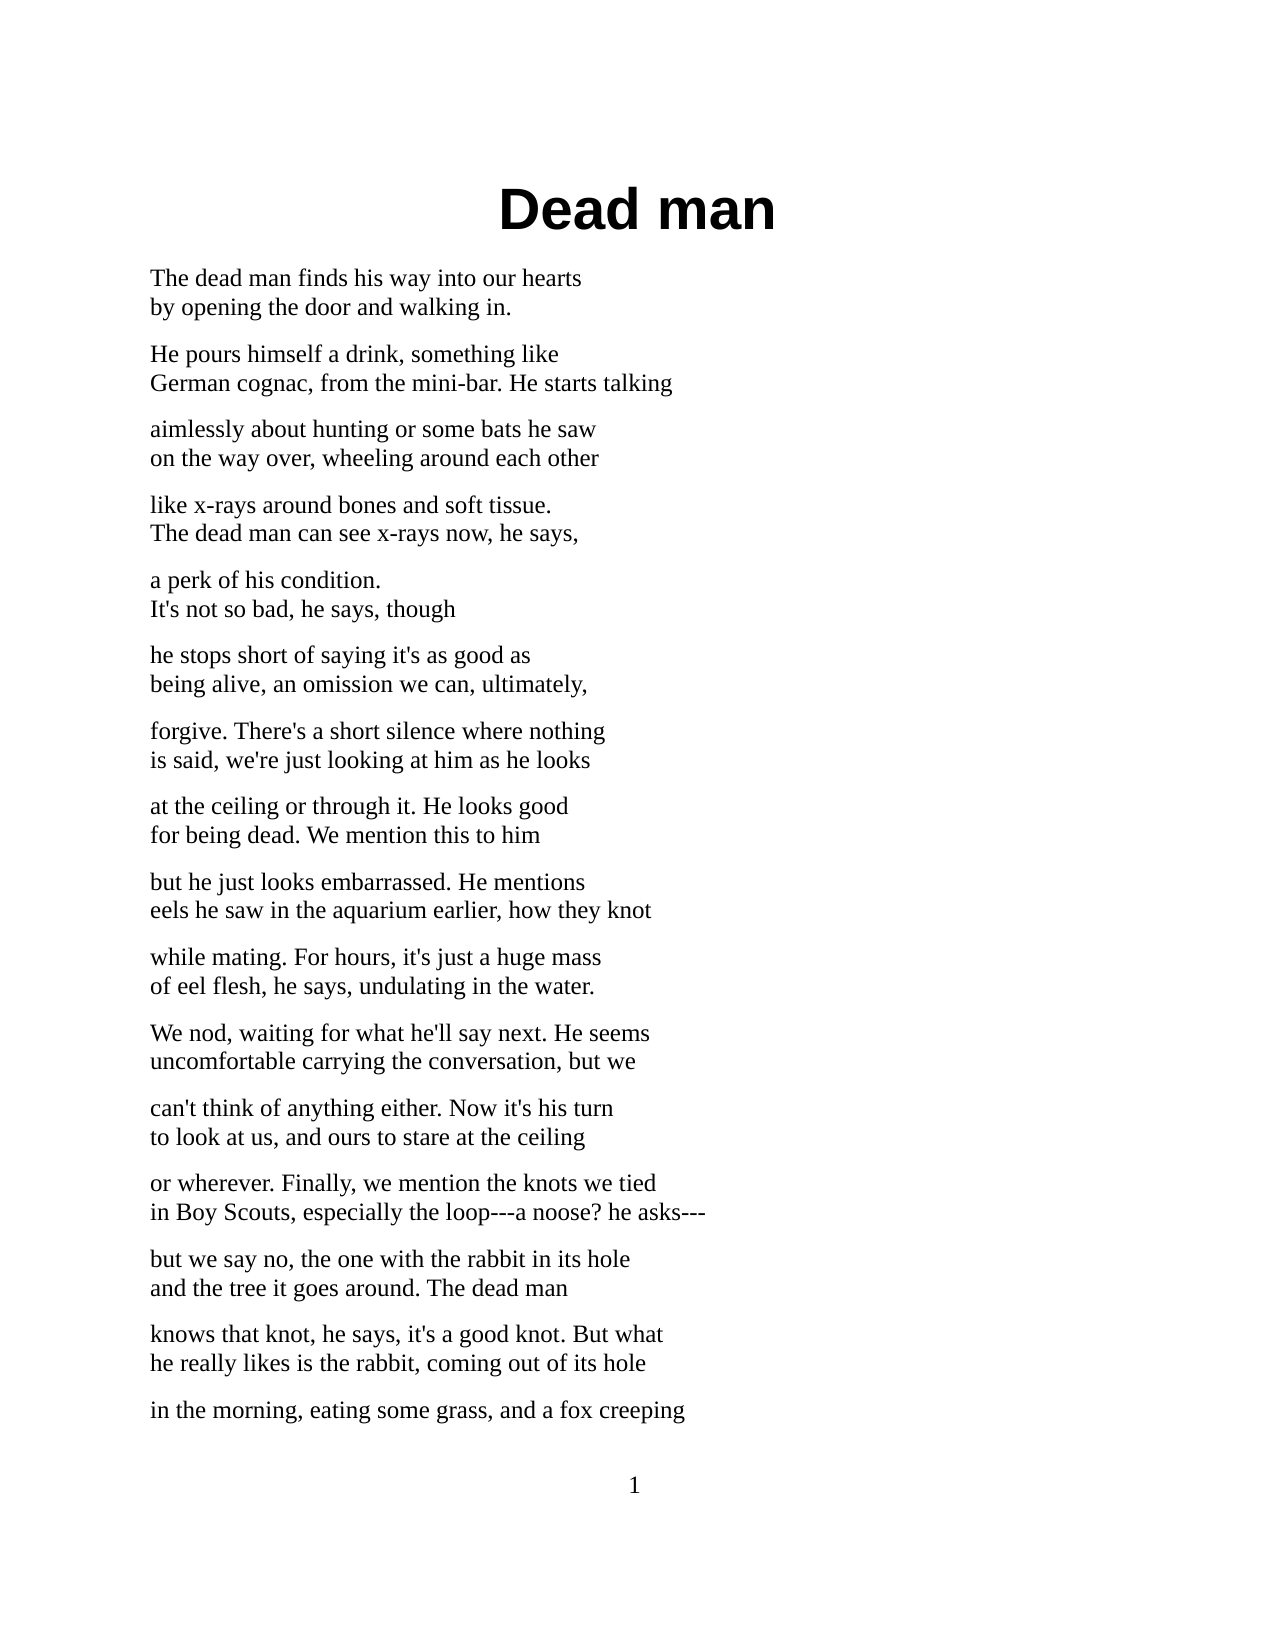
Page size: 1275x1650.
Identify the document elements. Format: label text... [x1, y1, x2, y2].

text knows that knot, he says, it's a good knot. But what he really likes is the rabbit, coming out of its hole [150, 1319, 1125, 1377]
text He pours himself a drink, something like German cognac, from the mini-bar. He starts talking [150, 339, 1125, 396]
text at the ceiling or through it. He looks good for being dead. We mention this to him [150, 791, 1125, 849]
text he stops short of saying it's as good as being alive, an omission we can, ultimately, [150, 641, 1125, 698]
text but he just looks embarrassed. He mentions eels he saw in the aquarium earlier, how they knot [150, 867, 1125, 924]
text forgive. There's a short silence where nothing is said, we're just looking at him as he looks [150, 716, 1125, 773]
text in the morning, eating some grass, and a fox creeping [150, 1395, 1125, 1423]
text aimlessly about hunting or some bats he saw on the way over, wheeling around each other [150, 414, 1125, 472]
text The dead man finds his way into our hearts by opening the door and walking in. [150, 263, 1125, 321]
text can't think of anything either. Now it's his turn to look at us, and ours to stare at the ceiling [150, 1093, 1125, 1151]
text like x-rays around bones and soft tissue. The dead man can see x-rays now, he says, [150, 490, 1125, 547]
text but we say no, the one with the rabbit in its hole and the tree it goes around. The dead man [150, 1244, 1125, 1301]
text while mating. For hours, it's just a huge mass of eel flesh, he says, undulating in the water. [150, 942, 1125, 1000]
text or wherever. Finally, we mention the knots we tied in Boy Scouts, especially the loop---a noose? he asks--- [150, 1168, 1125, 1226]
text We nod, waiting for what he'll say next. He seems uncomfortable carrying the conversation, but we [150, 1018, 1125, 1075]
text a perk of his condition. It's not so bad, he says, though [150, 565, 1125, 623]
title Dead man [150, 175, 1125, 242]
